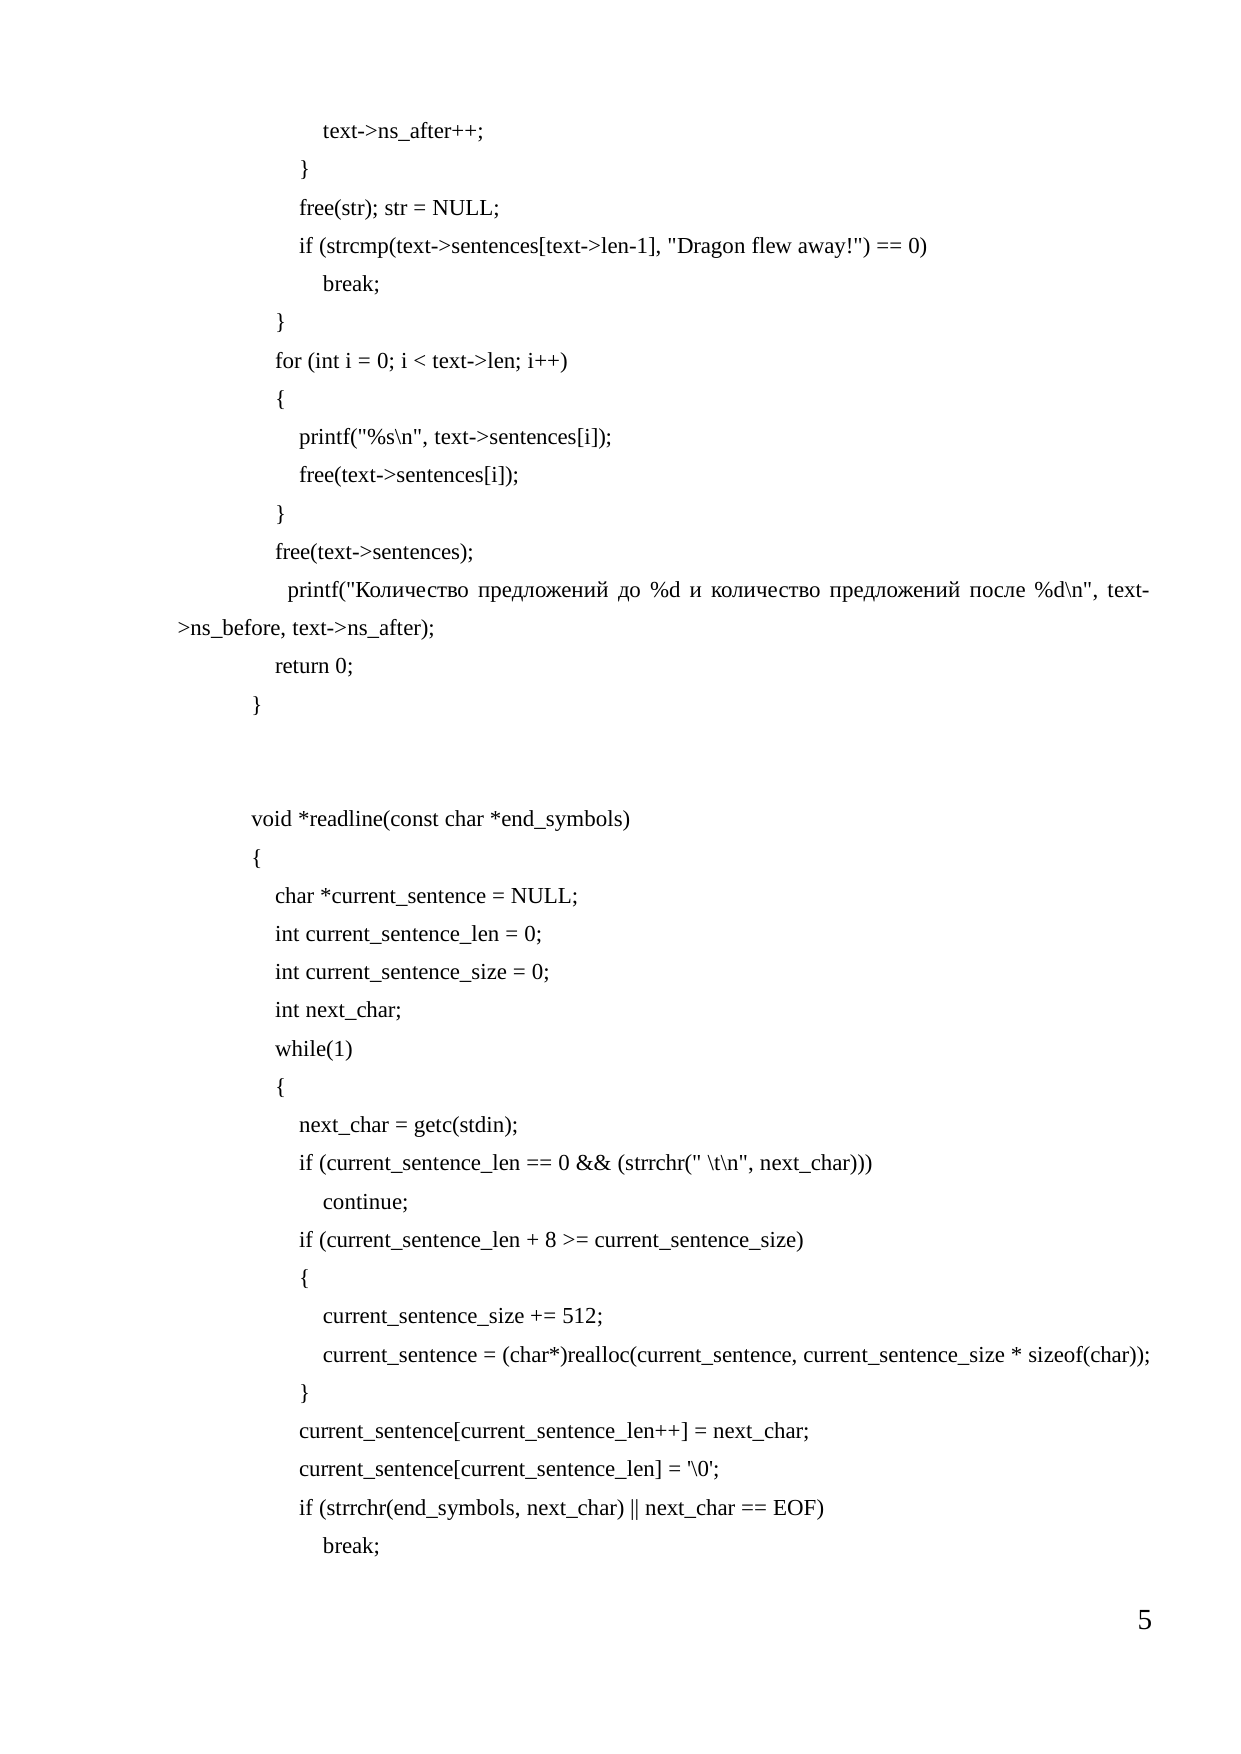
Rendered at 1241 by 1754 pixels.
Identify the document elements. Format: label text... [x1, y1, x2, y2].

text current_sentence = (char*)realloc(current_sentence, current_sentence_size * sizeof(char)); [177, 1341, 1152, 1367]
text current_sentence[current_sentence_len] = '\0'; [177, 1456, 1152, 1482]
text current_sentence[current_sentence_len++] = next_char; [177, 1418, 1152, 1443]
text } [177, 156, 1152, 182]
text free(text->sentences[i]); [177, 462, 1152, 488]
text while(1) [177, 1036, 1152, 1061]
text { [177, 386, 1152, 411]
text if (strcmp(text->sentences[text->len-1], "Dragon flew away!") == 0) [177, 233, 1152, 258]
text break; [177, 271, 1152, 297]
text current_sentence_size += 512; [177, 1303, 1152, 1329]
text int current_sentence_len = 0; [177, 921, 1152, 946]
text continue; [177, 1188, 1152, 1214]
text free(text->sentences); [177, 539, 1152, 564]
text if (strrchr(end_symbols, next_char) || next_char == EOF) [177, 1494, 1152, 1520]
text text->ns_after++; [177, 118, 1152, 144]
text for (int i = 0; i < text->len; i++) [177, 347, 1152, 373]
text printf("%s\n", text->sentences[i]); [177, 424, 1152, 449]
text int next_char; [177, 997, 1152, 1023]
text } [177, 1380, 1152, 1405]
text return 0; [177, 653, 1152, 679]
text { [177, 844, 1152, 870]
text } [177, 500, 1152, 526]
text { [177, 1074, 1152, 1099]
text { [177, 1265, 1152, 1291]
text next_char = getc(stdin); [177, 1112, 1152, 1138]
text if (current_sentence_len == 0 && (strrchr(" \t\n", next_char))) [177, 1150, 1152, 1176]
text if (current_sentence_len + 8 >= current_sentence_size) [177, 1227, 1152, 1252]
text } [177, 309, 1152, 335]
text free(str); str = NULL; [177, 194, 1152, 220]
text char *current_sentence = NULL; [177, 883, 1152, 908]
text printf("Количество предложений до %d и количество предложений после %d\n", text->ns_before, text->ns_after); [177, 577, 1152, 641]
text break; [177, 1533, 1152, 1558]
text void *readline(const char *end_symbols) [177, 806, 1152, 832]
text int current_sentence_size = 0; [177, 959, 1152, 985]
text } [177, 692, 1152, 717]
